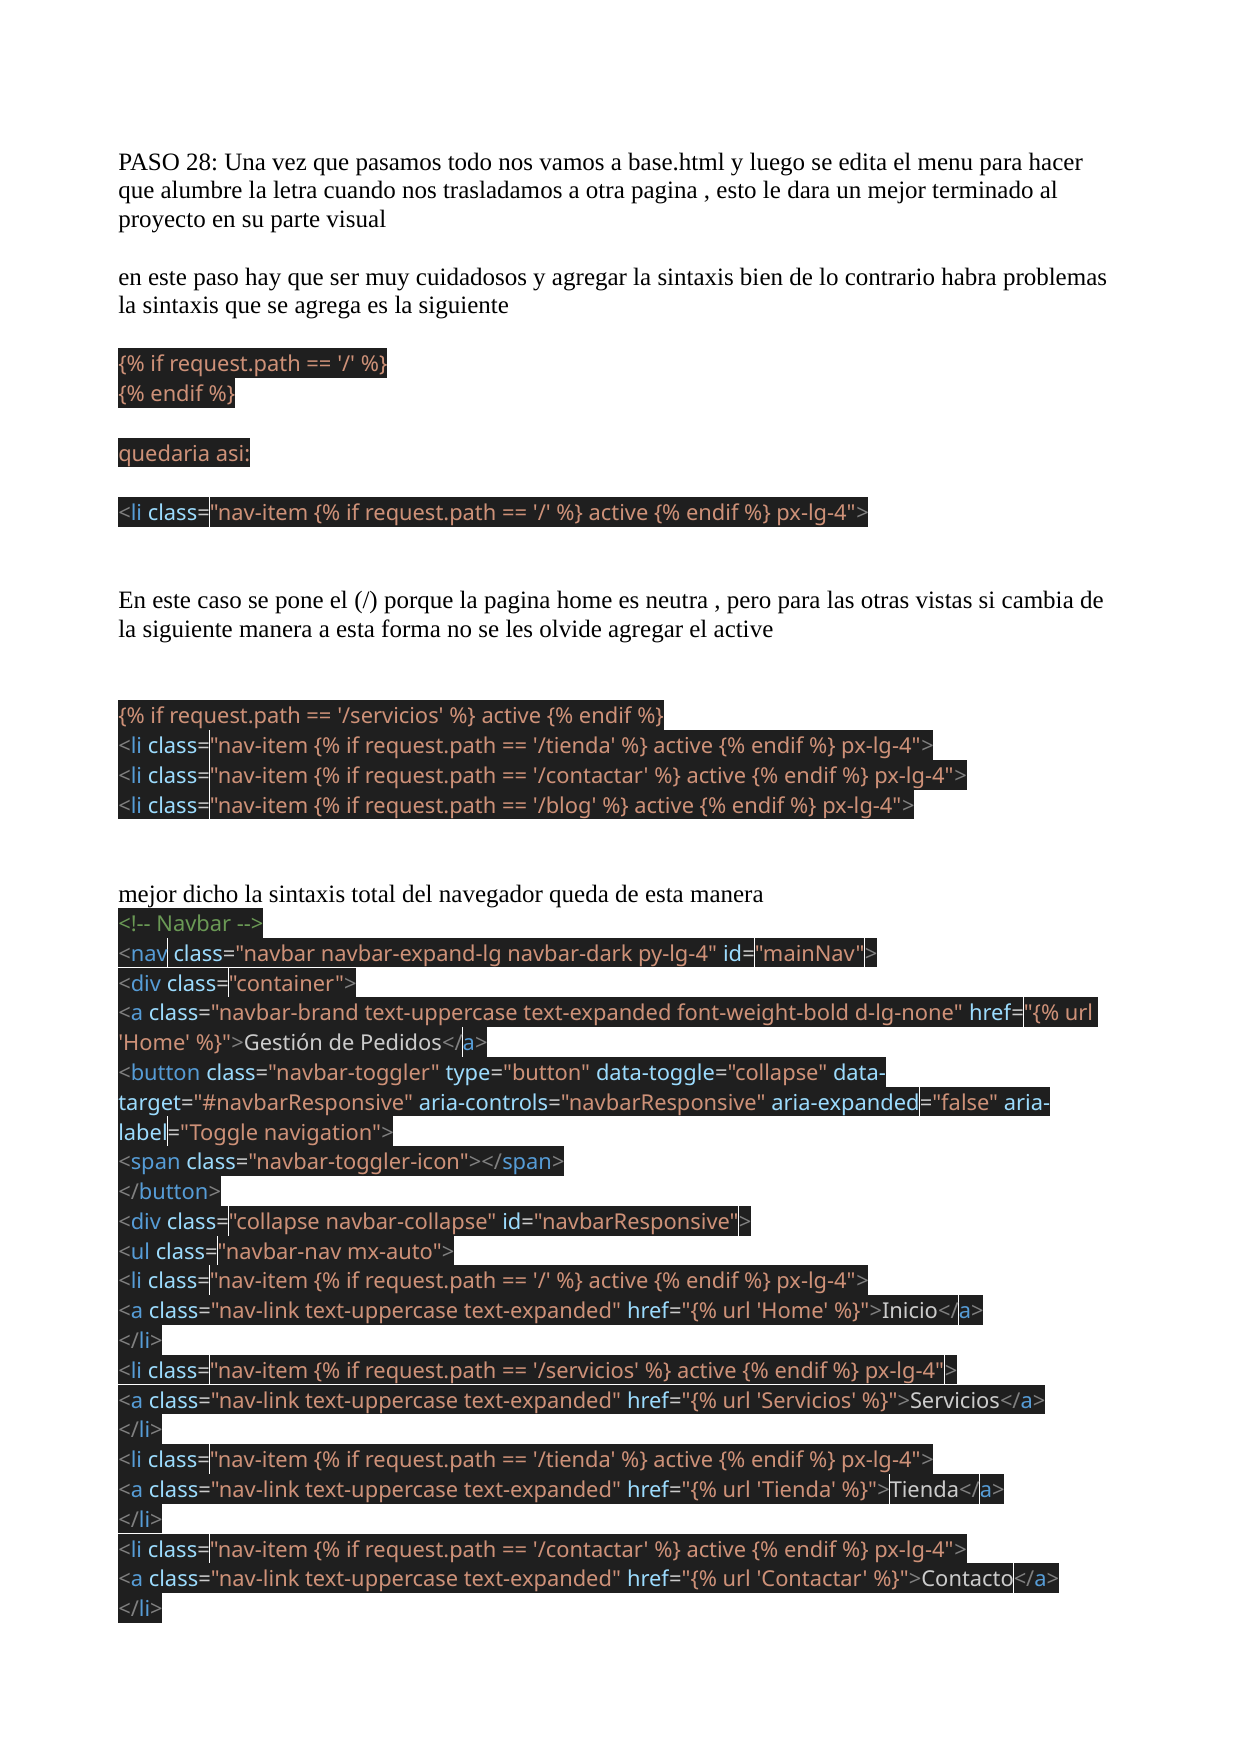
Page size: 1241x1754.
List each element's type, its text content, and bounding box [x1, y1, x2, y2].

text <ul class="navbar-nav mx-auto"> [118, 1236, 1122, 1265]
text <li class="nav-item {% if request.path == '/blog' %} active {% endif %} px-lg-4"> [118, 790, 1122, 819]
text mejor dicho la sintaxis total del navegador queda de esta manera [118, 879, 1122, 908]
text la sintaxis que se agrega es la siguiente [118, 291, 1122, 319]
text </li> [118, 1504, 1122, 1533]
text quedaria asi: [118, 437, 1122, 467]
text {% if request.path == '/' %} [118, 348, 1122, 378]
text <li class="nav-item {% if request.path == '/contactar' %} active {% endif %} px-lg-4"> [118, 1533, 1122, 1563]
text <!-- Navbar --> [118, 908, 1122, 938]
text <a class="nav-link text-uppercase text-expanded" href="{% url 'Contactar' %}">Contacto</a> [118, 1563, 1122, 1593]
text {% if request.path == '/servicios' %} active {% endif %} [118, 700, 1122, 730]
text en este paso hay que ser muy cuidadosos y agregar la sintaxis bien de lo contrario habra problemas [118, 262, 1122, 291]
text <li class="nav-item {% if request.path == '/contactar' %} active {% endif %} px-lg-4"> [118, 760, 1122, 790]
text <div class="container"> [118, 967, 1122, 997]
text <li class="nav-item {% if request.path == '/tienda' %} active {% endif %} px-lg-4"> [118, 730, 1122, 760]
text <nav class="navbar navbar-expand-lg navbar-dark py-lg-4" id="mainNav"> [118, 938, 1122, 967]
text <span class="navbar-toggler-icon"></span> [118, 1146, 1122, 1176]
text <a class="nav-link text-uppercase text-expanded" href="{% url 'Tienda' %}">Tienda</a> [118, 1474, 1122, 1504]
text PASO 28: Una vez que pasamos todo nos vamos a base.html y luego se edita el menu para hacer que alumbre la letra cuando nos trasladamos a otra pagina , esto le dara un mejor terminado al proyecto en su parte visual [118, 147, 1122, 233]
text <li class="nav-item {% if request.path == '/' %} active {% endif %} px-lg-4"> [118, 1265, 1122, 1295]
text </button> [118, 1176, 1122, 1206]
text </li> [118, 1593, 1122, 1623]
text <a class="nav-link text-uppercase text-expanded" href="{% url 'Home' %}">Inicio</a> [118, 1295, 1122, 1325]
text <div class="collapse navbar-collapse" id="navbarResponsive"> [118, 1206, 1122, 1236]
text <button class="navbar-toggler" type="button" data-toggle="collapse" data-target="#navbarResponsive" aria-controls="navbarResponsive" aria-expanded="false" aria-label="Toggle navigation"> [118, 1057, 1122, 1146]
text </li> [118, 1414, 1122, 1444]
text <li class="nav-item {% if request.path == '/servicios' %} active {% endif %} px-lg-4"> [118, 1355, 1122, 1384]
text <li class="nav-item {% if request.path == '/tienda' %} active {% endif %} px-lg-4"> [118, 1444, 1122, 1474]
text {% endif %} [118, 378, 1122, 408]
text </li> [118, 1325, 1122, 1355]
text En este caso se pone el (/) porque la pagina home es neutra , pero para las otras vistas si cambia de la siguiente manera a esta forma no se les olvide agregar el active [118, 585, 1122, 643]
text <li class="nav-item {% if request.path == '/' %} active {% endif %} px-lg-4"> [118, 497, 1122, 527]
text <a class="navbar-brand text-uppercase text-expanded font-weight-bold d-lg-none" href="{% url 'Home' %}">Gestión de Pedidos</a> [118, 997, 1122, 1057]
text <a class="nav-link text-uppercase text-expanded" href="{% url 'Servicios' %}">Servicios</a> [118, 1384, 1122, 1414]
